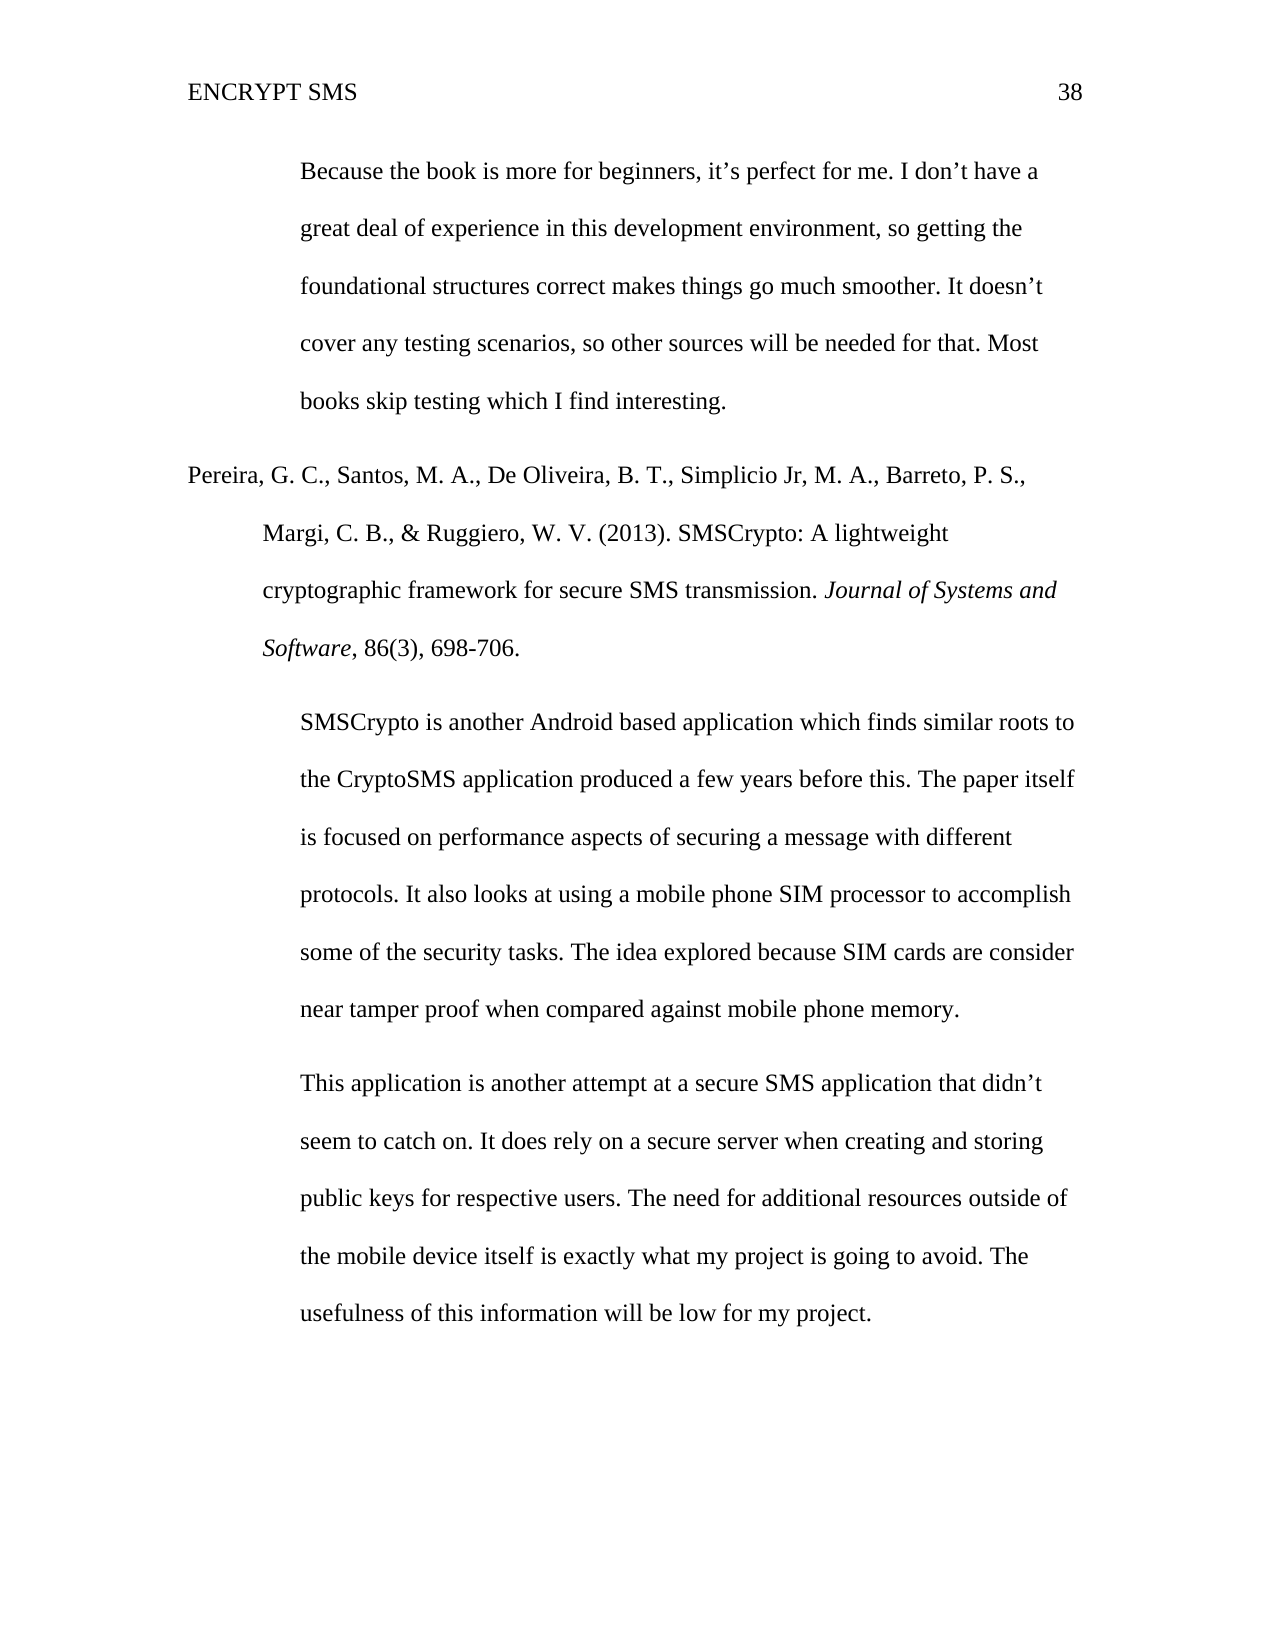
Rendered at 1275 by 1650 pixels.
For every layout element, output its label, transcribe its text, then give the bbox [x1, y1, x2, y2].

text Pereira, G. C., Santos, M. A., De Oliveira, B. T., Simplicio Jr, M. A., Barreto, P. S., Margi, C. B., & Ruggiero, W. V. (2013). SMSCrypto: A lightweight cryptographic framework for secure SMS transmission. Journal of Systems and Software, 86(3), 698-706. [187, 460, 1087, 661]
text Because the book is more for beginners, it’s perfect for me. I don’t have a great deal of experience in this development environment, so getting the foundational structures correct makes things go much smoother. It doesn’t cover any testing scenarios, so other sources will be needed for that. Most books skip testing which I find interesting. [300, 156, 1087, 415]
text SMSCrypto is another Android based application which finds similar roots to the CryptoSMS application produced a few years before this. The paper itself is focused on performance aspects of securing a message with different protocols. It also looks at using a mobile phone SIM processor to accomplish some of the security tasks. The idea explored because SIM cards are consider near tamper proof when compared against mobile phone memory. [300, 707, 1087, 1023]
text This application is another attempt at a secure SMS application that didn’t seem to catch on. It does rely on a secure server when creating and storing public keys for respective users. The need for additional resources outside of the mobile device itself is exactly what my project is going to avoid. The usefulness of this information will be low for my project. [300, 1068, 1087, 1327]
